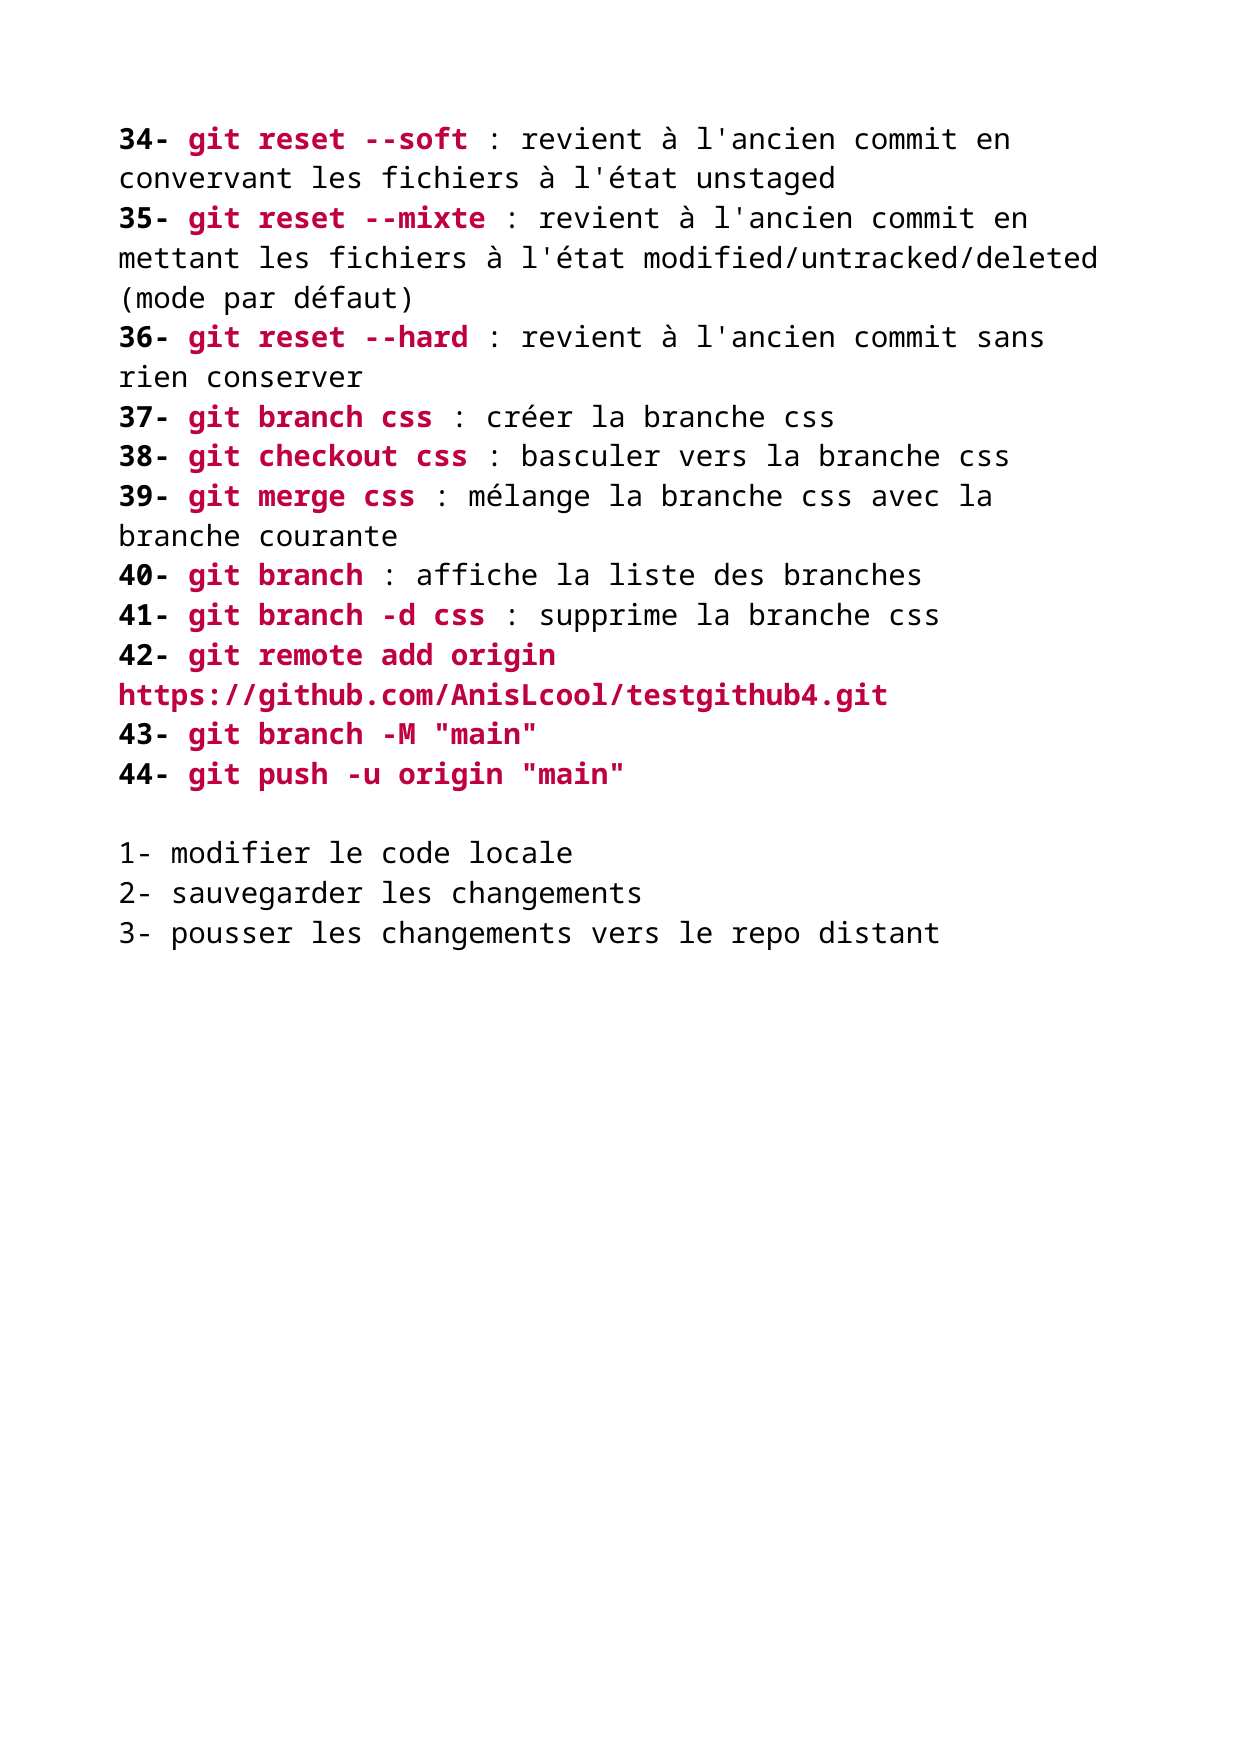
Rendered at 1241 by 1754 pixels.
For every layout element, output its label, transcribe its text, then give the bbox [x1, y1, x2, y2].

text 39- git merge css : mélange la branche css avec la branche courante [118, 475, 1122, 555]
text 37- git branch css : créer la branche css [118, 396, 1122, 436]
text 1- modifier le code locale [118, 832, 1122, 872]
text 43- git branch -M "main" [118, 713, 1122, 753]
text 40- git branch : affiche la liste des branches [118, 555, 1122, 594]
text 35- git reset --mixte : revient à l'ancien commit en mettant les fichiers à l'état modified/untracked/deleted (mode par défaut) [118, 197, 1122, 317]
text 2- sauvegarder les changements [118, 872, 1122, 912]
text 34- git reset --soft : revient à l'ancien commit en convervant les fichiers à l'état unstaged [118, 118, 1122, 197]
text 38- git checkout css : basculer vers la branche css [118, 436, 1122, 475]
text 42- git remote add origin https://github.com/AnisLcool/testgithub4.git [118, 634, 1122, 713]
text 41- git branch -d css : supprime la branche css [118, 594, 1122, 634]
text 3- pousser les changements vers le repo distant [118, 912, 1122, 952]
text 44- git push -u origin "main" [118, 753, 1122, 793]
text 36- git reset --hard : revient à l'ancien commit sans rien conserver [118, 317, 1122, 396]
